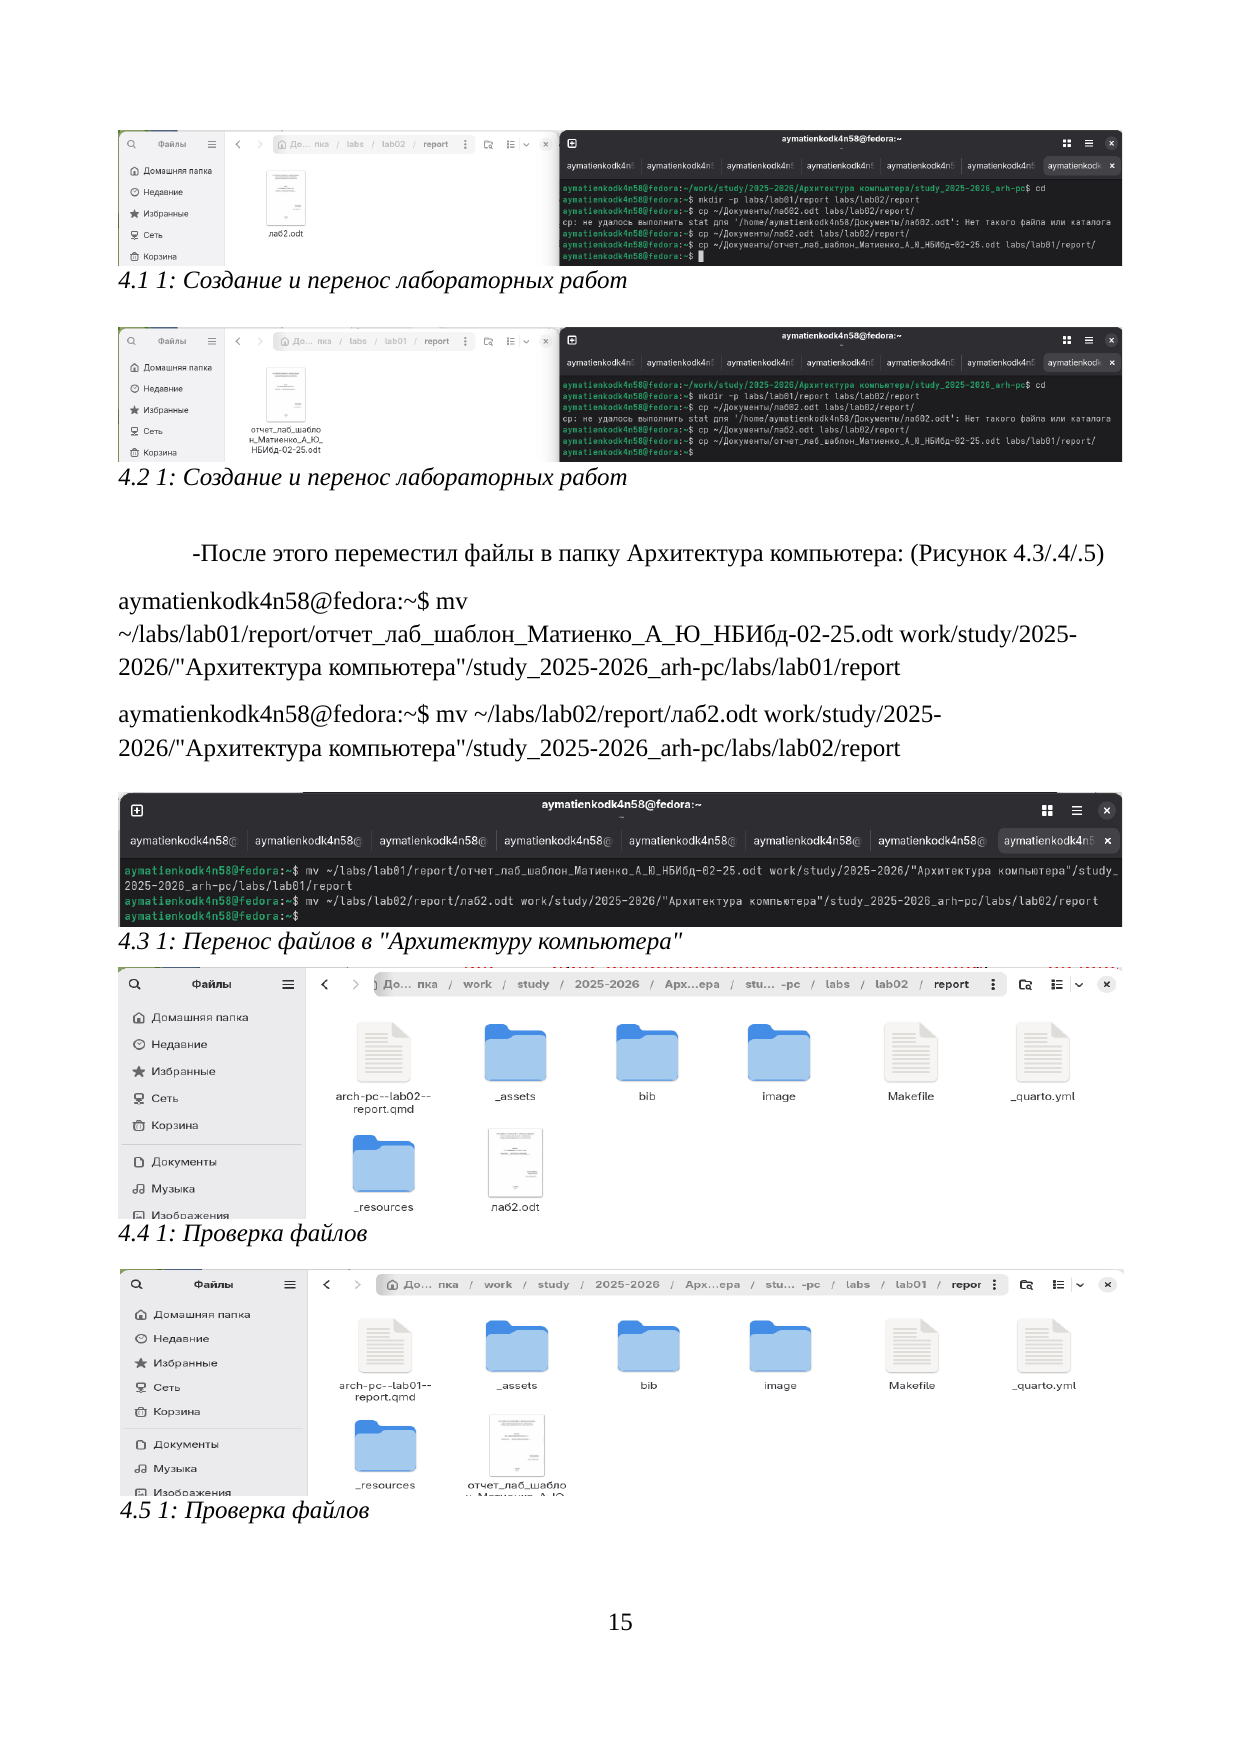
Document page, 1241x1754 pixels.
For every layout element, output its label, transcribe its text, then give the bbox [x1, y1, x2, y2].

picture [118, 792, 1123, 927]
text 4.5 1: Проверка файлов [120, 1496, 1124, 1524]
text 4.2 1: Создание и перенос лабораторных работ [118, 462, 1122, 491]
picture [120, 1269, 1124, 1496]
text aymatienkodk4n58@fedora:~$ mv ~/labs/lab02/report/лаб2.odt work/study/2025-2026/"Архитектура компьютера"/study_2025-2026_arh-pc/labs/lab02/report [118, 699, 1122, 761]
text aymatienkodk4n58@fedora:~$ mv ~/labs/lab01/report/отчет_лаб_шаблон_Матиенко_А_Ю_НБИбд-02-25.odt work/study/2025-2026/"Архитектура компьютера"/study_2025-2026_arh-pc/labs/lab01/report [118, 586, 1122, 681]
picture [118, 327, 1123, 462]
text 4.1 1: Создание и перенос лабораторных работ [118, 266, 1122, 294]
picture [118, 130, 1123, 266]
text 4.3 1: Перенос файлов в "Архитектуру компьютера" [118, 927, 1122, 955]
text 4.4 1: Проверка файлов [118, 1219, 1122, 1247]
picture [118, 967, 1123, 1219]
text -После этого переместил файлы в папку Архитектура компьютера: (Рисунок 4.3/.4/.5) [118, 538, 1122, 567]
